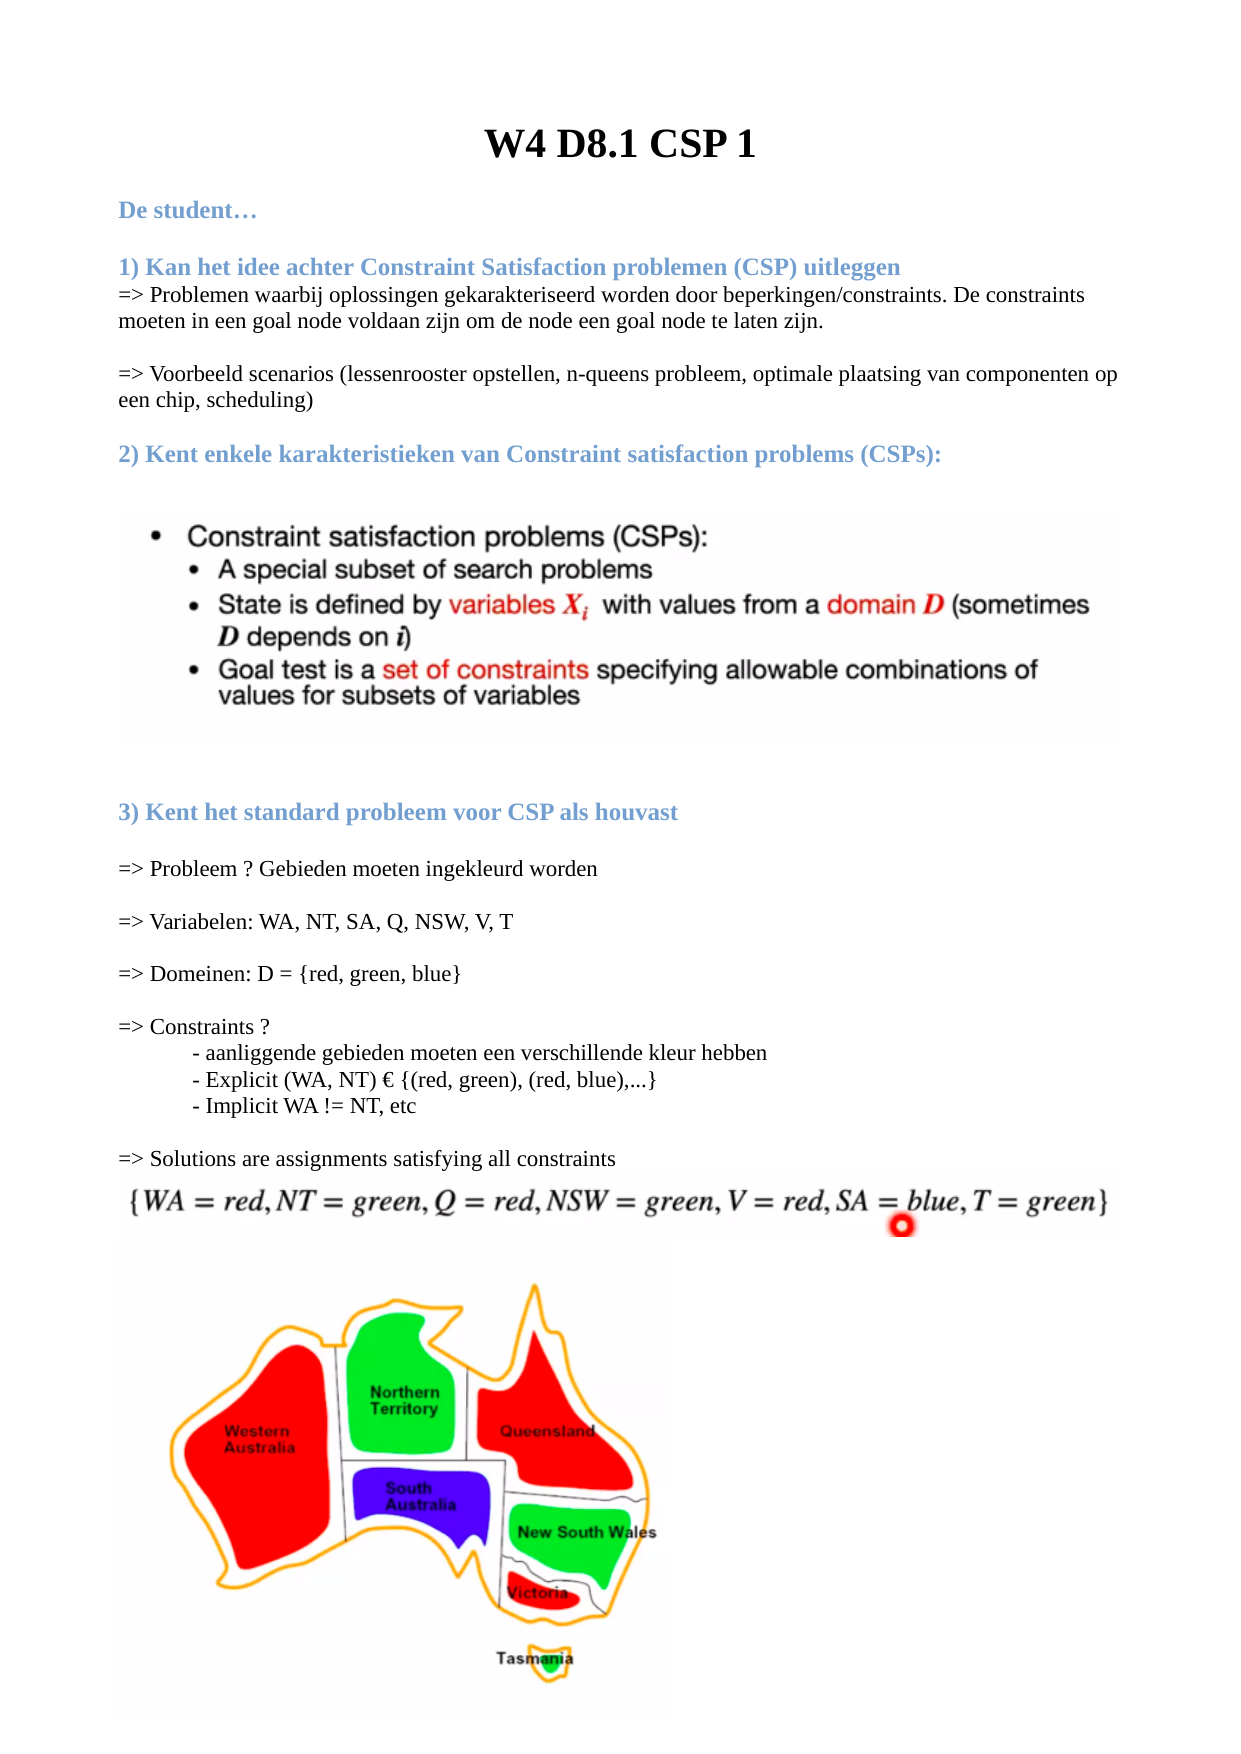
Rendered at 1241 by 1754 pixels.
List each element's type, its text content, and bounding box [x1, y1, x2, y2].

picture [113, 1243, 671, 1720]
text 1) Kan het idee achter Constraint Satisfaction problemen (CSP) uitleggen [118, 252, 1122, 281]
text => Constraints ? [118, 1013, 1122, 1039]
text => Voorbeeld scenarios (lessenrooster opstellen, n-queens probleem, optimale plaatsing van componenten op een chip, scheduling) [118, 360, 1122, 413]
text - Explicit (WA, NT) € {(red, green), (red, blue),...} [118, 1066, 1122, 1092]
text => Solutions are assignments satisfying all constraints [118, 1145, 1122, 1171]
text 3) Kent het standard probleem voor CSP als houvast [118, 797, 1122, 826]
text => Problemen waarbij oplossingen gekarakteriseerd worden door beperkingen/constraints. De constraints moeten in een goal node voldaan zijn om de node een goal node te laten zijn. [118, 281, 1122, 334]
text => Variabelen: WA, NT, SA, Q, NSW, V, T [118, 908, 1122, 934]
text - Implicit WA != NT, etc [118, 1092, 1122, 1118]
text De student… [118, 195, 1122, 223]
picture [118, 513, 1123, 740]
text W4 D8.1 CSP 1 [118, 118, 1122, 166]
text 2) Kent enkele karakteristieken van Constraint satisfaction problems (CSPs): [118, 439, 1122, 468]
text => Domeinen: D = {red, green, blue} [118, 960, 1122, 987]
text => Probleem ? Gebieden moeten ingekleurd worden [118, 855, 1122, 881]
text - aanliggende gebieden moeten een verschillende kleur hebben [118, 1039, 1122, 1066]
picture [118, 1171, 1123, 1237]
